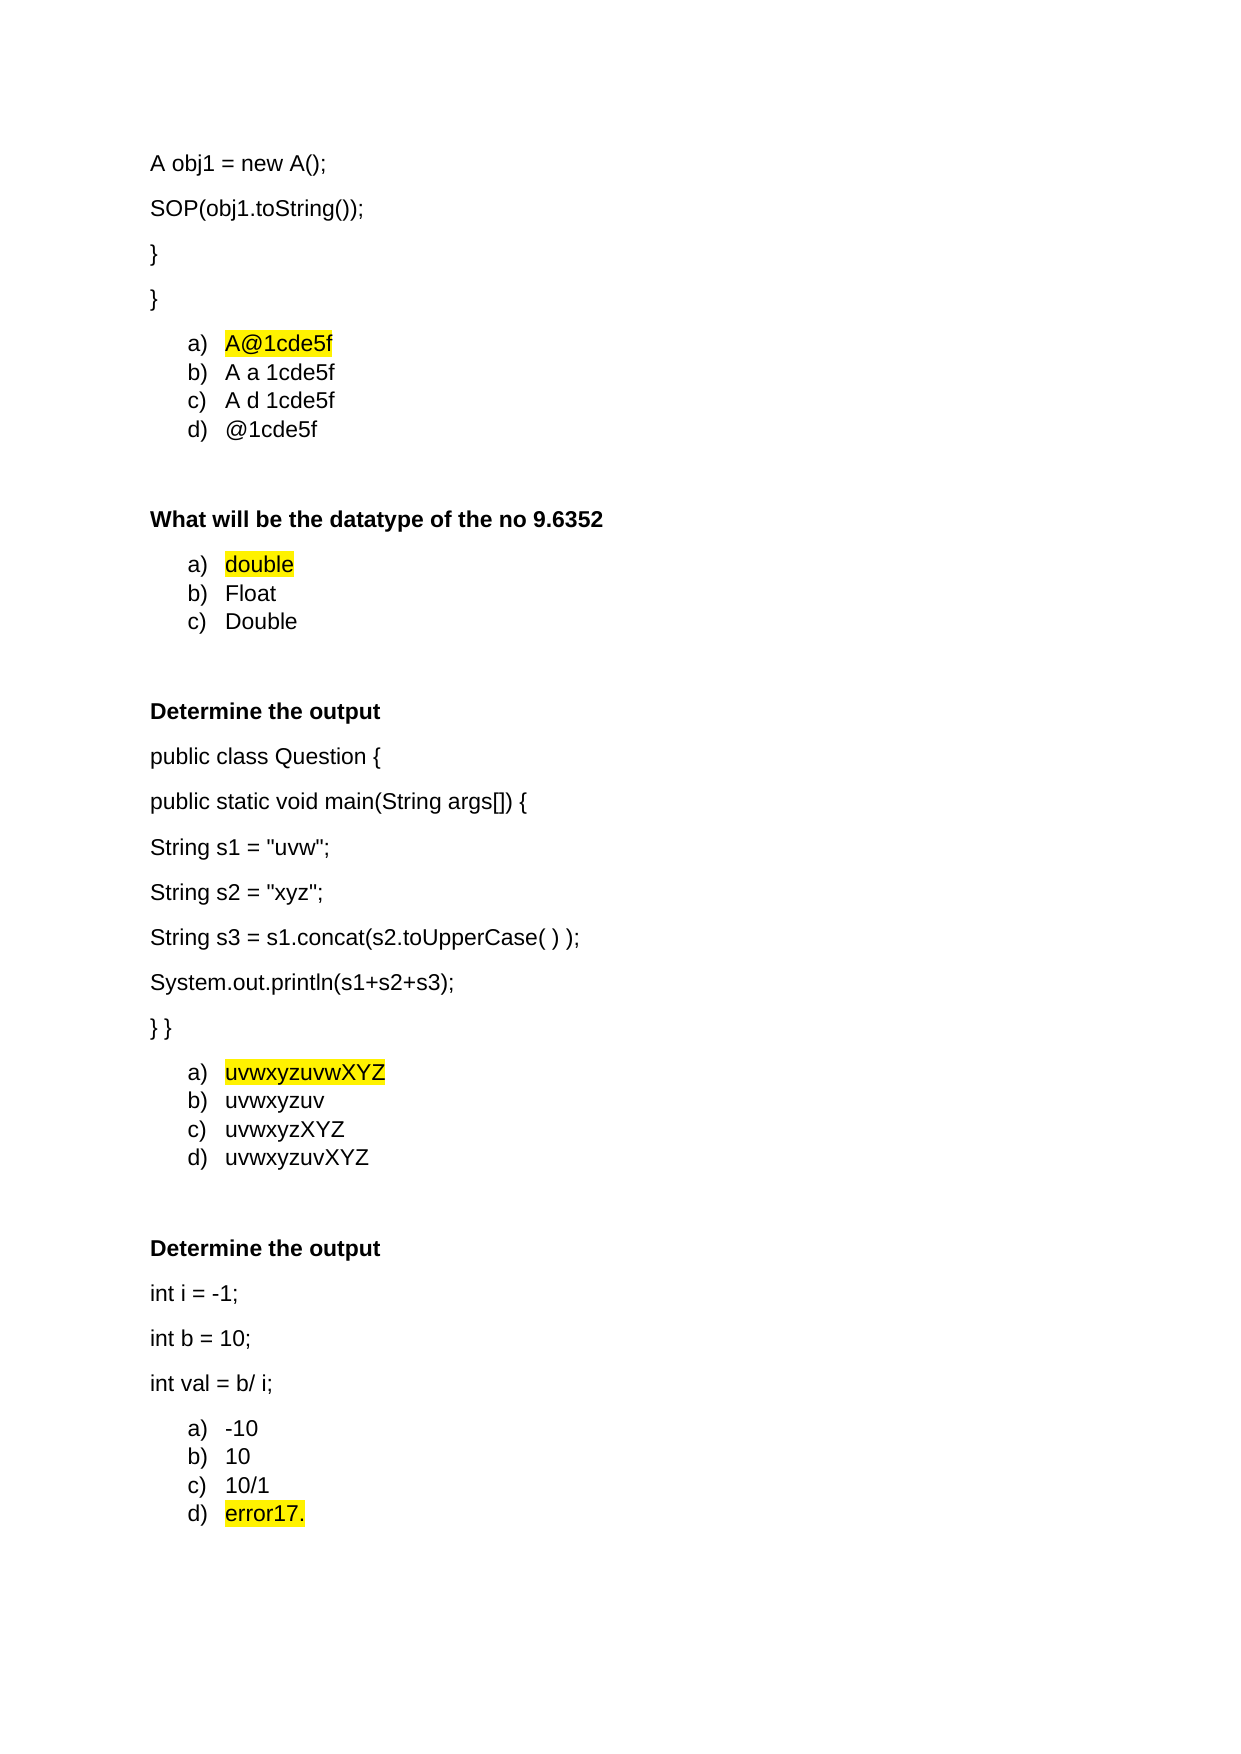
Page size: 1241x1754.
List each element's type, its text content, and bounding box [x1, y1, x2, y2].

text int b = 10; [150, 1325, 1090, 1351]
list Double [187, 608, 1090, 634]
text Determine the output [150, 698, 1090, 724]
list -10 [187, 1415, 1090, 1441]
text SOP(obj1.toString()); [150, 195, 1090, 221]
text String s3 = s1.concat(s2.toUpperCase( ) ); [150, 924, 1090, 950]
text What will be the datatype of the no 9.6352 [150, 506, 1090, 532]
text } } [150, 1014, 1090, 1040]
text int i = -1; [150, 1279, 1090, 1306]
text } [150, 240, 1090, 267]
list uvwxyzXYZ [187, 1116, 1090, 1142]
list uvwxyzuvXYZ [187, 1144, 1090, 1171]
text public static void main(String args[]) { [150, 788, 1090, 815]
list 10 [187, 1443, 1090, 1470]
text } [150, 285, 1090, 312]
list @1cde5f [187, 416, 1090, 442]
list Float [187, 579, 1090, 606]
text String s1 = "uvw"; [150, 833, 1090, 860]
list double [187, 551, 1090, 577]
text A obj1 = new A(); [150, 150, 1090, 176]
list A a 1cde5f [187, 359, 1090, 385]
text int val = b/ i; [150, 1370, 1090, 1396]
text System.out.println(s1+s2+s3); [150, 969, 1090, 995]
list A@1cde5f [187, 330, 1090, 357]
text String s2 = "xyz"; [150, 878, 1090, 905]
list uvwxyzuvwXYZ [187, 1059, 1090, 1085]
list 10/1 [187, 1472, 1090, 1498]
text Determine the output [150, 1234, 1090, 1261]
list A d 1cde5f [187, 387, 1090, 414]
list uvwxyzuv [187, 1087, 1090, 1114]
text public class Question { [150, 743, 1090, 769]
list error17. [187, 1500, 1090, 1527]
